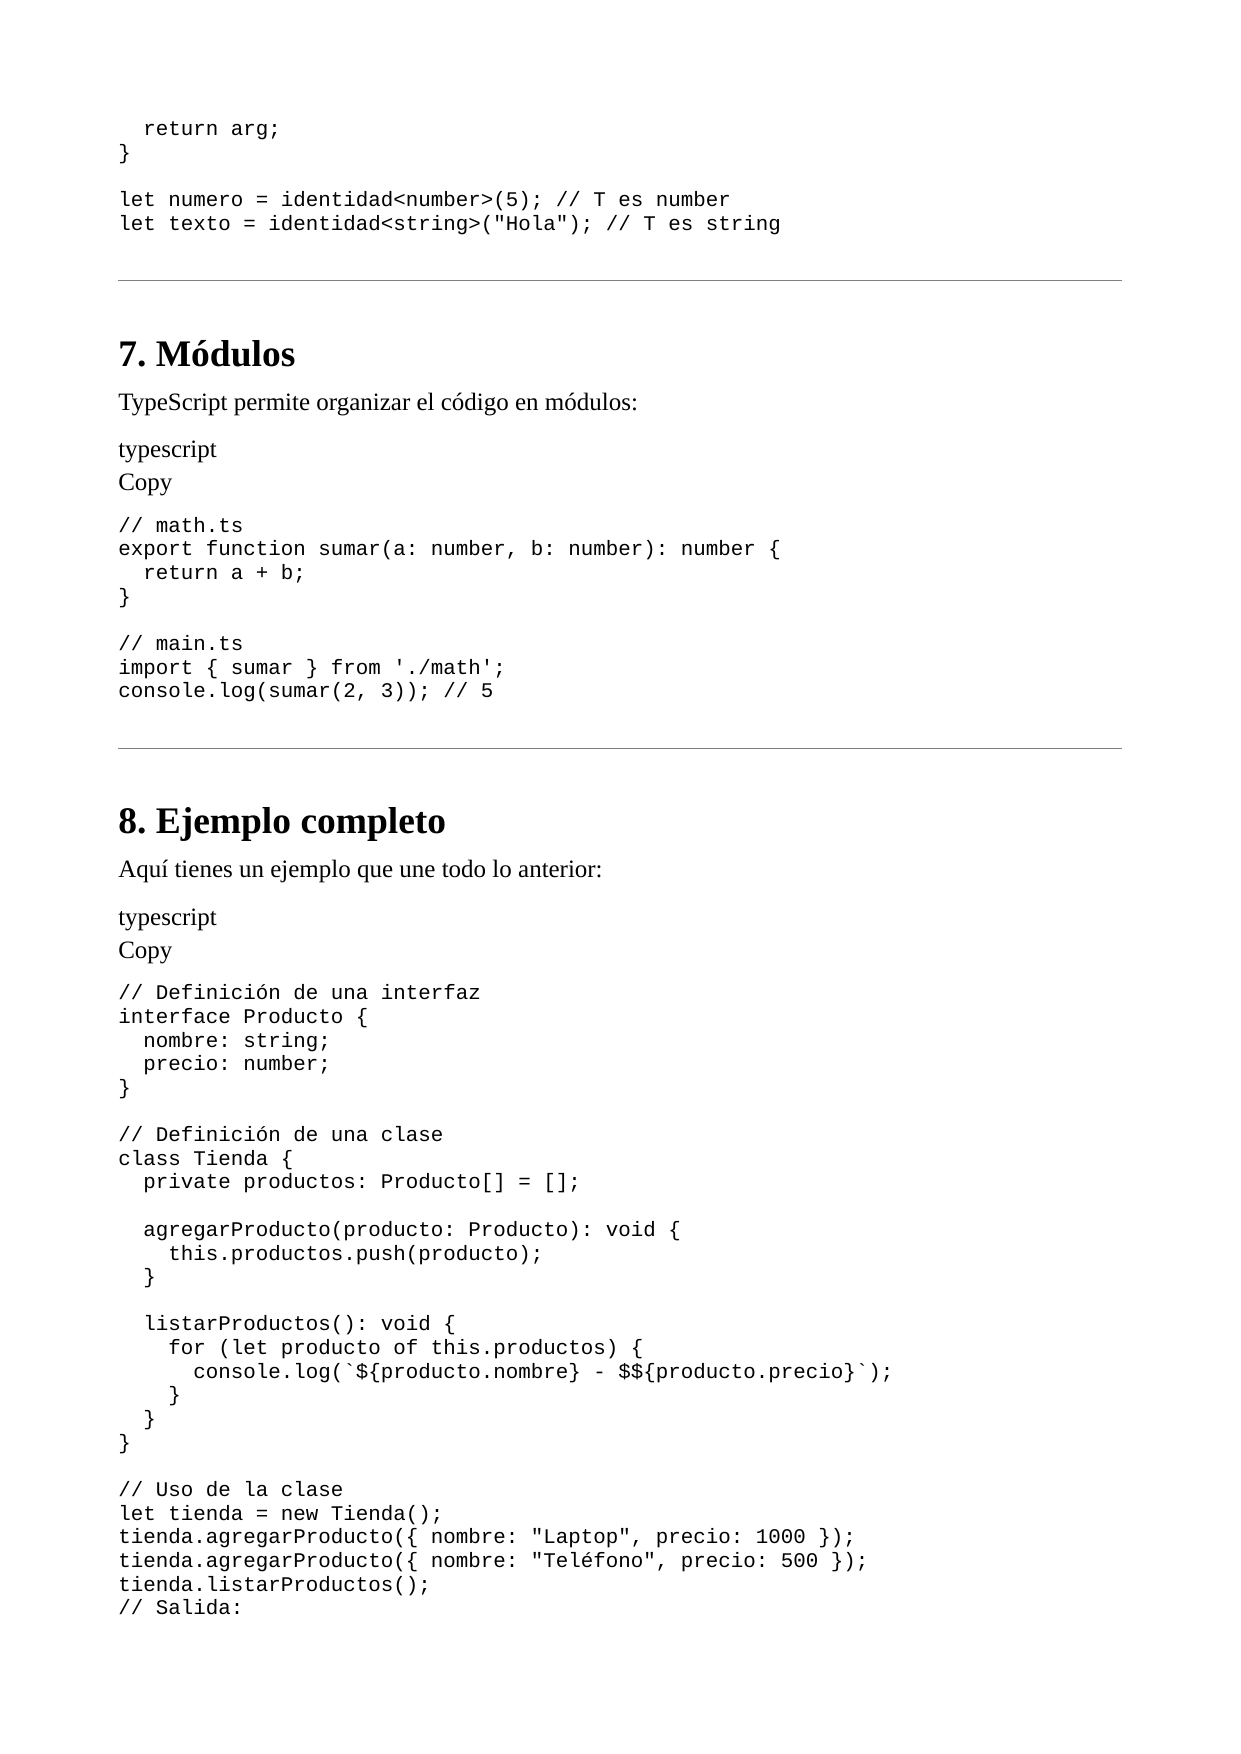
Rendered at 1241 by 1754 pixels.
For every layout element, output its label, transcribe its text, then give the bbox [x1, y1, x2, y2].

subtitle 8. Ejemplo completo [118, 798, 1122, 842]
text listarProductos(): void { [118, 1313, 1122, 1337]
text this.productos.push(producto); [118, 1242, 1122, 1266]
text let numero = identidad<number>(5); // T es number [118, 189, 1122, 213]
text // Definición de una interfaz [118, 982, 1122, 1006]
text return a + b; [118, 562, 1122, 586]
text // Definición de una clase [118, 1124, 1122, 1148]
text let texto = identidad<string>("Hola"); // T es string [118, 213, 1122, 236]
text typescript [118, 902, 1122, 931]
text // Salida: [118, 1597, 1122, 1621]
text interface Producto { [118, 1006, 1122, 1030]
text } [118, 142, 1122, 165]
text nombre: string; [118, 1030, 1122, 1053]
text agregarProducto(producto: Producto): void { [118, 1219, 1122, 1242]
text TypeScript permite organizar el código en módulos: [118, 387, 1122, 415]
text Copy [118, 935, 1122, 963]
text import { sumar } from './math'; [118, 657, 1122, 680]
text console.log(sumar(2, 3)); // 5 [118, 680, 1122, 704]
text Copy [118, 467, 1122, 496]
text // Uso de la clase [118, 1479, 1122, 1503]
text tienda.agregarProducto({ nombre: "Teléfono", precio: 500 }); [118, 1550, 1122, 1573]
subtitle 7. Módulos [118, 331, 1122, 374]
text for (let producto of this.productos) { [118, 1337, 1122, 1361]
text class Tienda { [118, 1148, 1122, 1172]
text precio: number; [118, 1053, 1122, 1077]
text private productos: Producto[] = []; [118, 1172, 1122, 1195]
text } [118, 1266, 1122, 1290]
text export function sumar(a: number, b: number): number { [118, 538, 1122, 562]
text } [118, 1077, 1122, 1101]
text // math.ts [118, 515, 1122, 538]
text } [118, 1408, 1122, 1432]
text let tienda = new Tienda(); [118, 1503, 1122, 1526]
text // main.ts [118, 633, 1122, 657]
text return arg; [118, 118, 1122, 142]
text Aquí tienes un ejemplo que une todo lo anterior: [118, 854, 1122, 883]
text } [118, 1384, 1122, 1408]
text } [118, 586, 1122, 609]
text } [118, 1432, 1122, 1455]
text tienda.listarProductos(); [118, 1573, 1122, 1597]
text console.log(`${producto.nombre} - $${producto.precio}`); [118, 1361, 1122, 1384]
text typescript [118, 434, 1122, 463]
text tienda.agregarProducto({ nombre: "Laptop", precio: 1000 }); [118, 1526, 1122, 1550]
